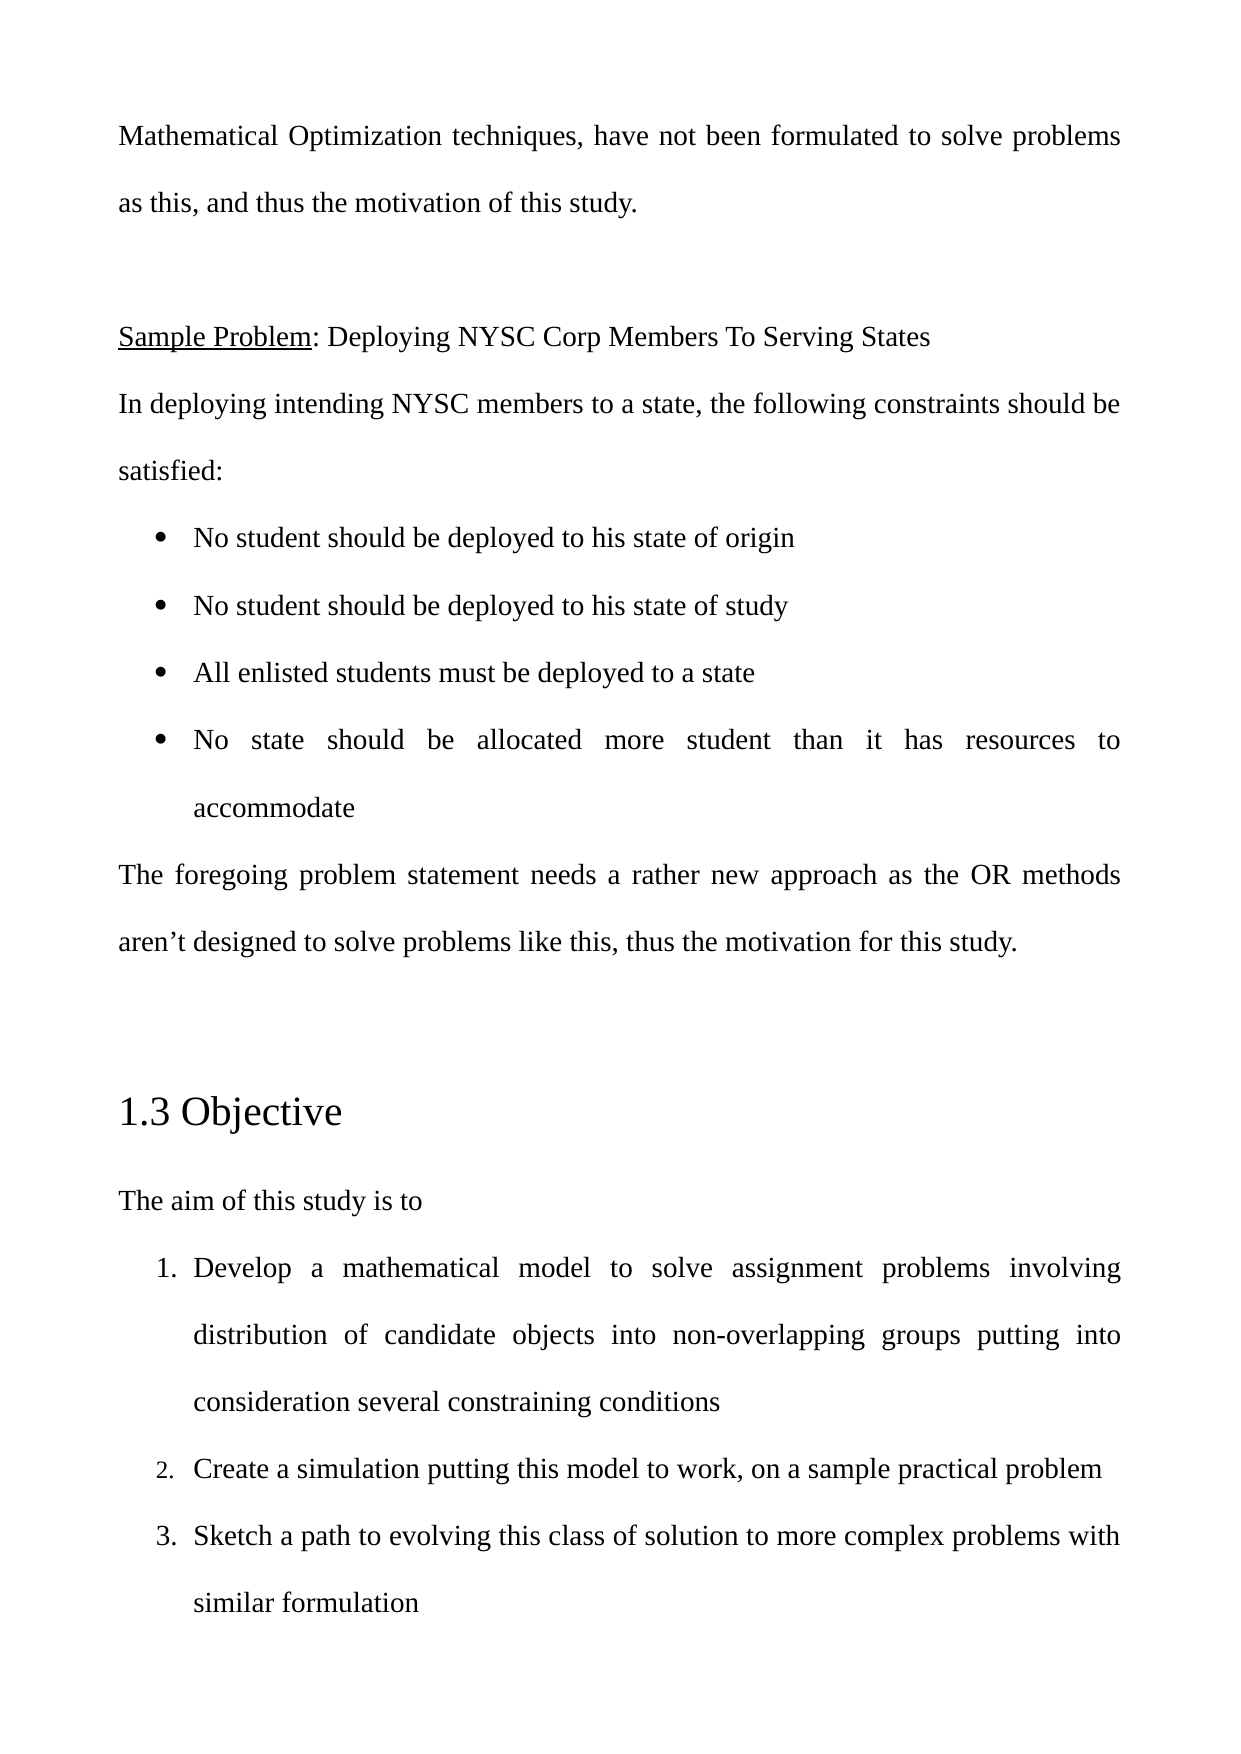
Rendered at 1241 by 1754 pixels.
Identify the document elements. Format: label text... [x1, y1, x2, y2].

list All enlisted students must be deployed to a state [156, 655, 1122, 689]
list No student should be deployed to his state of study [156, 588, 1122, 622]
text In deploying intending NYSC members to a state, the following constraints should be satisfied: [118, 386, 1122, 487]
text The aim of this study is to [118, 1183, 1122, 1216]
list Create a simulation putting this model to work, on a sample practical problem [156, 1451, 1122, 1484]
text Sample Problem: Deploying NYSC Corp Members To Serving States [118, 319, 1122, 353]
text 1.3 Objective [118, 1087, 1122, 1135]
list No student should be deployed to his state of origin [156, 521, 1122, 554]
text Mathematical Optimization techniques, have not been formulated to solve problems as this, and thus the motivation of this study. [118, 118, 1122, 219]
list No state should be allocated more student than it has resources to accommodate [156, 722, 1122, 823]
text The foregoing problem statement needs a rather new approach as the OR methods aren’t designed to solve problems like this, thus the motivation for this study. [118, 857, 1122, 957]
list Develop a mathematical model to solve assignment problems involving distribution of candidate objects into non-overlapping groups putting into consideration several constraining conditions [156, 1250, 1122, 1417]
list Sketch a path to evolving this class of solution to more complex problems with similar formulation [156, 1518, 1122, 1619]
